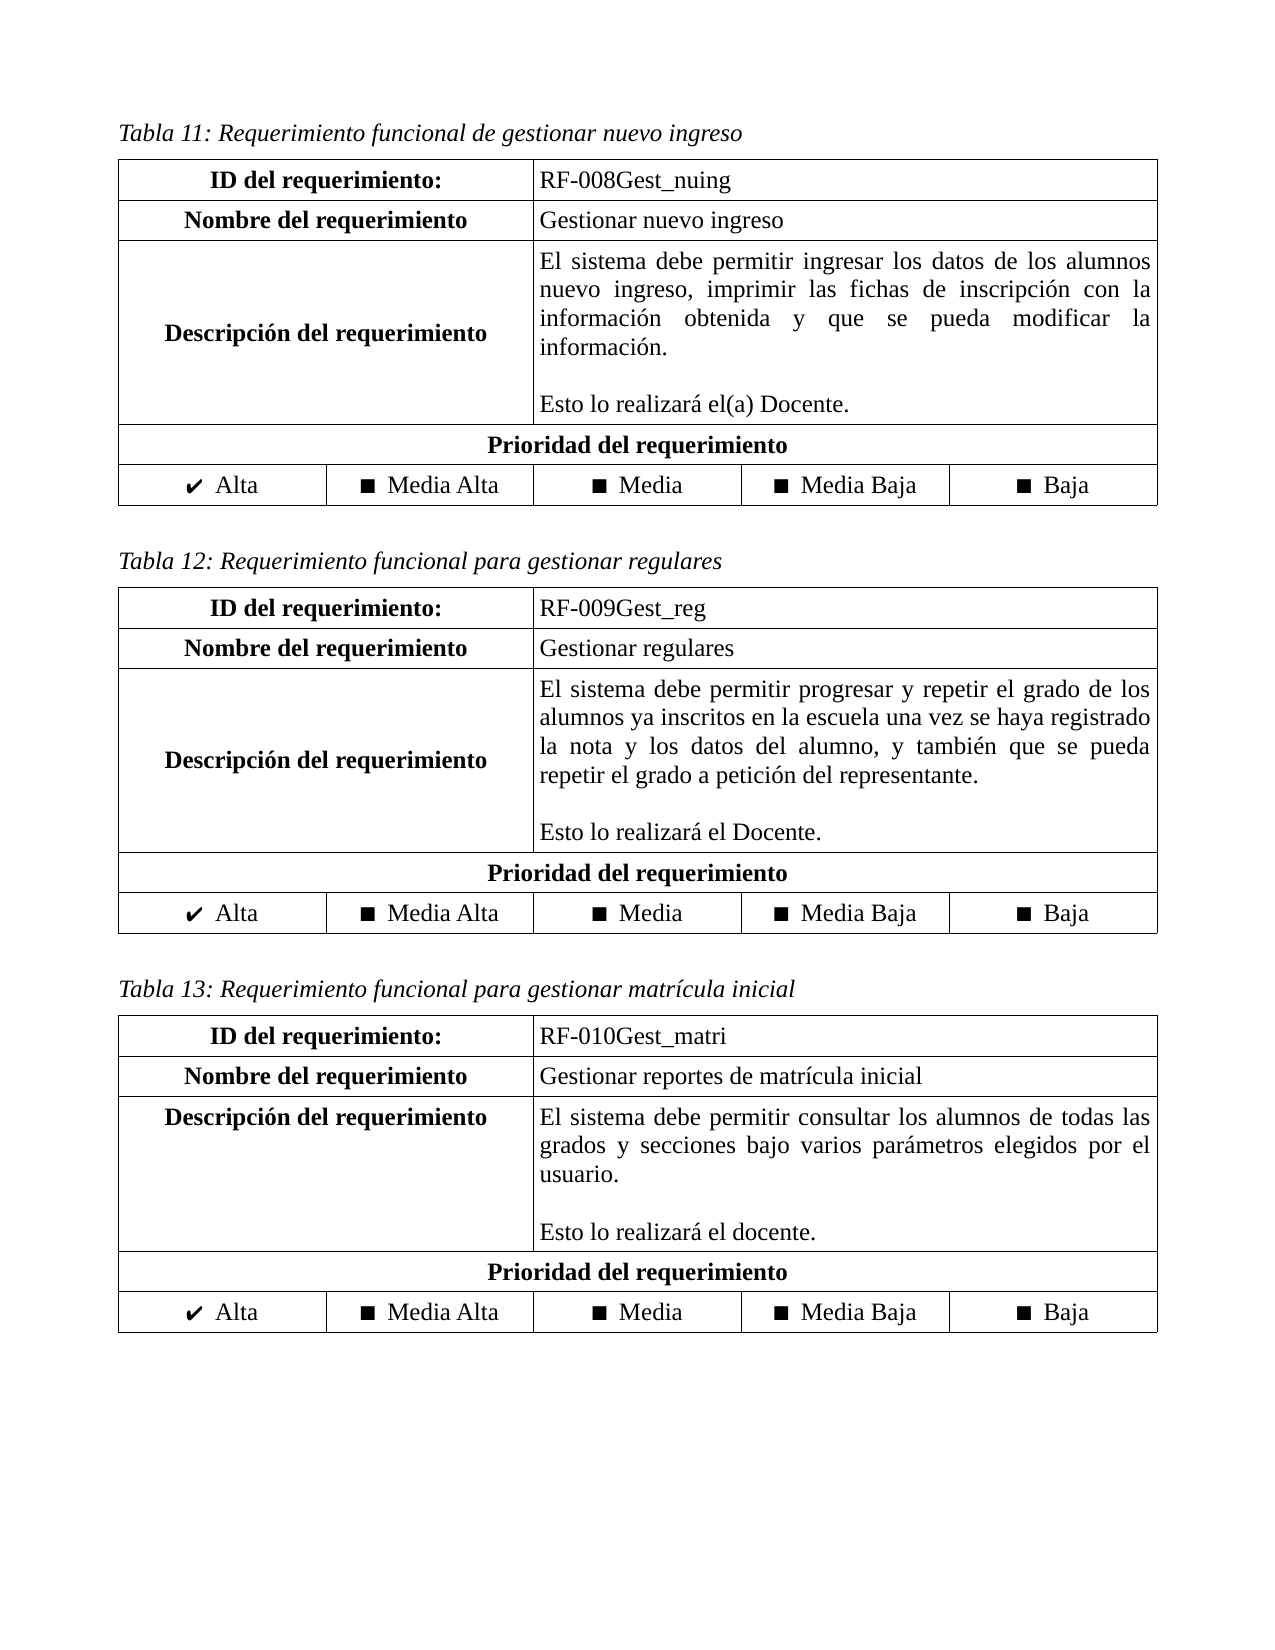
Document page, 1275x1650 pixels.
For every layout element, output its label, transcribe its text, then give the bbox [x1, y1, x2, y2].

table_cell Nombre del requerimiento [119, 201, 533, 240]
table_cell El sistema debe permitir consultar los alumnos de todas las grados y secciones bajo varios parámetros elegidos por el usuario. Esto lo realizará el docente. [534, 1097, 1157, 1251]
table_header ID del requerimiento: [119, 1016, 533, 1056]
table_cell Descripción del requerimiento [119, 1097, 533, 1251]
table_cell Media [534, 1292, 741, 1332]
table_cell Nombre del requerimiento [119, 1057, 533, 1096]
table_cell Alta [119, 893, 326, 933]
table_cell Descripción del requerimiento [119, 669, 533, 852]
table_cell Prioridad del requerimiento [119, 853, 1157, 892]
table_cell El sistema debe permitir ingresar los datos de los alumnos nuevo ingreso, imprimir las fichas de inscripción con la información obtenida y que se pueda modificar la información. Esto lo realizará el(a) Docente. [534, 241, 1157, 424]
table_cell Alta [119, 465, 326, 505]
table_header RF-009Gest_reg [534, 588, 1157, 628]
table_cell Nombre del requerimiento [119, 629, 533, 668]
table_cell Baja [950, 893, 1157, 933]
table_cell Media [534, 465, 741, 505]
text Tabla 12: Requerimiento funcional para gestionar regulares [118, 546, 1157, 575]
table_cell Media Baja [742, 1292, 949, 1332]
text Tabla 13: Requerimiento funcional para gestionar matrícula inicial [118, 974, 1157, 1003]
table_cell Media Alta [327, 1292, 533, 1332]
table_cell Media Baja [742, 465, 949, 505]
table_cell Gestionar nuevo ingreso [534, 201, 1157, 240]
table_cell Baja [950, 465, 1157, 505]
table_header ID del requerimiento: [119, 588, 533, 628]
table_cell Baja [950, 1292, 1157, 1332]
table_cell Gestionar regulares [534, 629, 1157, 668]
table_cell Prioridad del requerimiento [119, 425, 1157, 464]
table_header ID del requerimiento: [119, 160, 533, 200]
table_cell El sistema debe permitir progresar y repetir el grado de los alumnos ya inscritos en la escuela una vez se haya registrado la nota y los datos del alumno, y también que se pueda repetir el grado a petición del representante. Esto lo realizará el Docente. [534, 669, 1157, 852]
table_header RF-008Gest_nuing [534, 160, 1157, 200]
text Tabla 11: Requerimiento funcional de gestionar nuevo ingreso [118, 118, 1157, 147]
table_cell Media Baja [742, 893, 949, 933]
table_cell Descripción del requerimiento [119, 241, 533, 424]
table_header RF-010Gest_matri [534, 1016, 1157, 1056]
table_cell Gestionar reportes de matrícula inicial [534, 1057, 1157, 1096]
table_cell Media Alta [327, 893, 533, 933]
table_cell Media Alta [327, 465, 533, 505]
table_cell Prioridad del requerimiento [119, 1252, 1157, 1291]
table_cell Media [534, 893, 741, 933]
table_cell Alta [119, 1292, 326, 1332]
